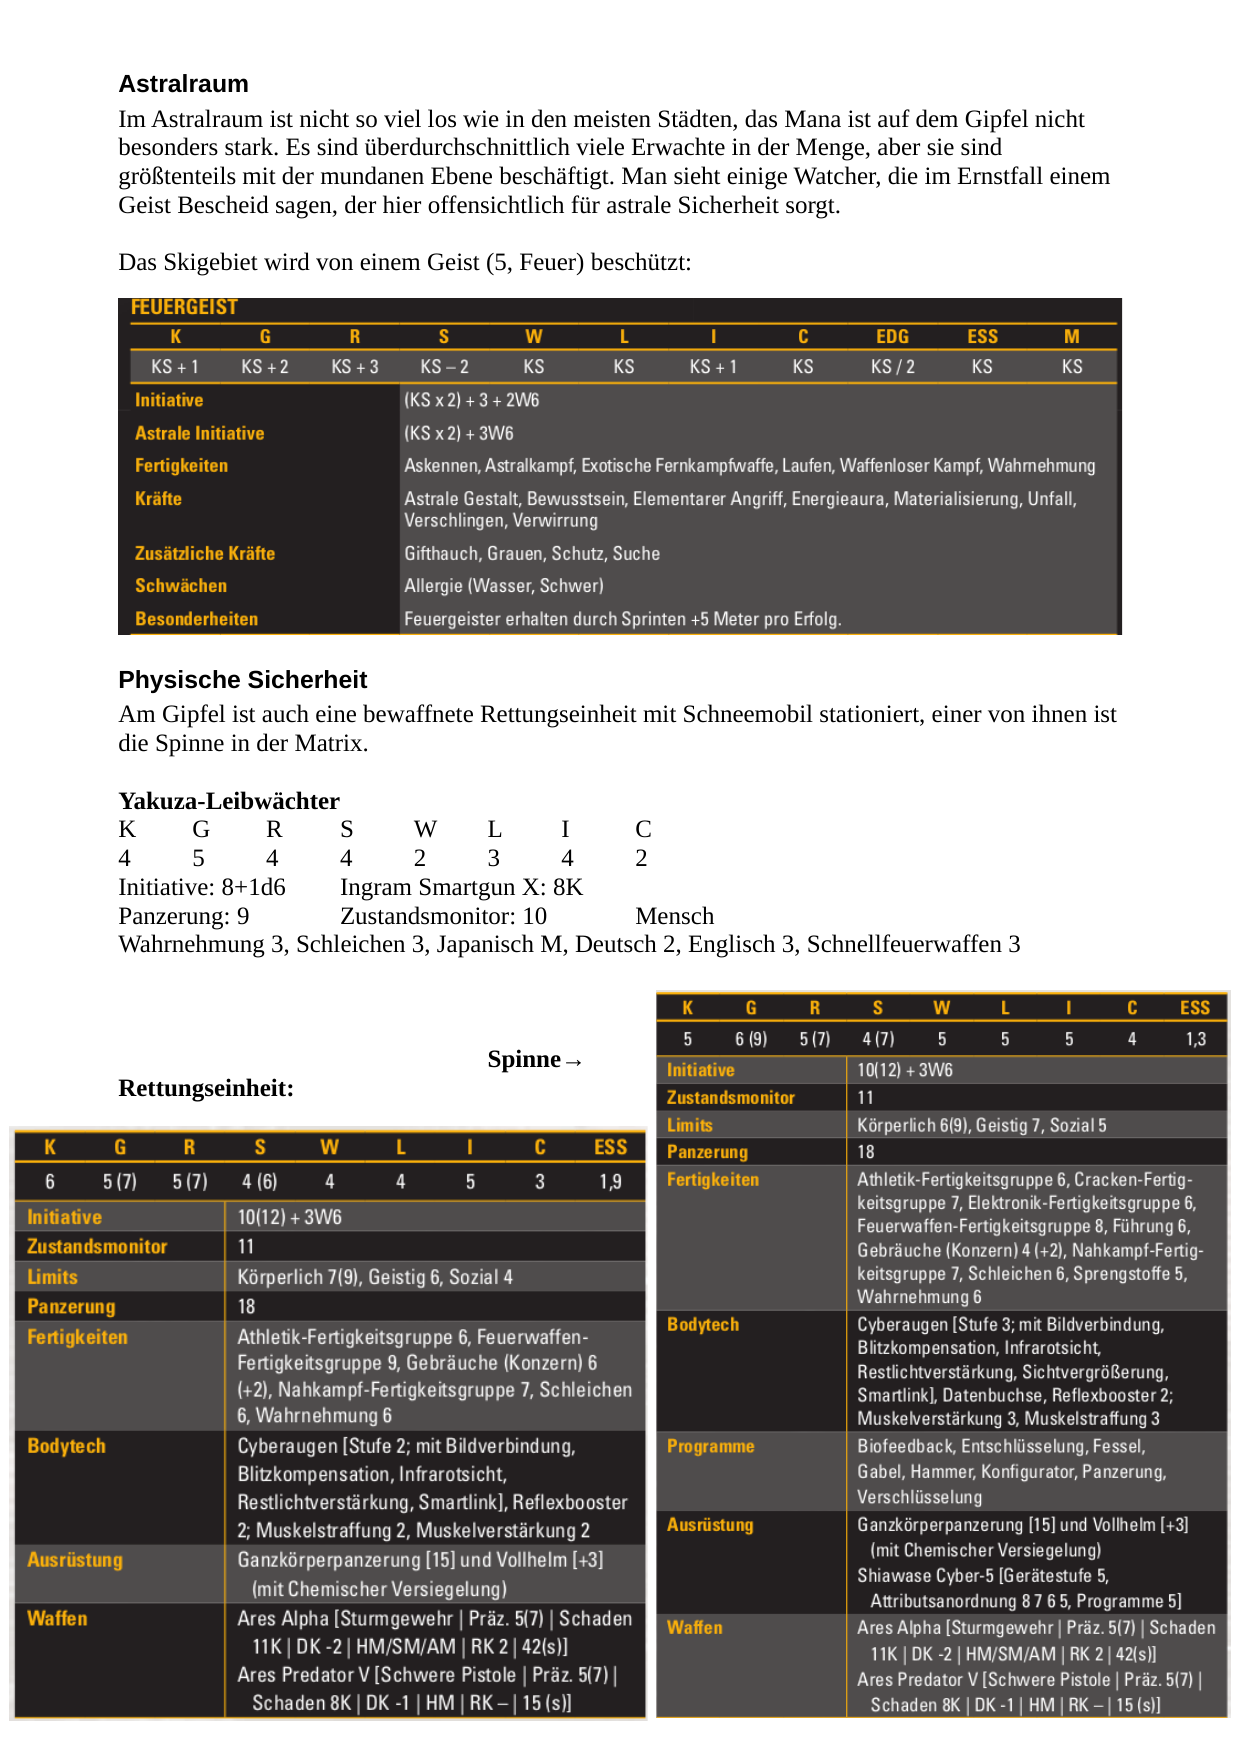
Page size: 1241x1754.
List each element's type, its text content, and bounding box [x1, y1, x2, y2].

text Am Gipfel ist auch eine bewaffnete Rettungseinheit mit Schneemobil stationiert, einer von ihnen ist die Spinne in der Matrix. [118, 699, 1122, 757]
text Wahrnehmung 3, Schleichen 3, Japanisch M, Deutsch 2, Englisch 3, Schnellfeuerwaffen 3 [118, 929, 1122, 987]
text Das Skigebiet wird von einem Geist (5, Feuer) beschützt: [118, 247, 1122, 276]
text Panzerung: 9 Zustandsmonitor: 10 Mensch [118, 901, 1122, 929]
text Yakuza-Leibwächter [118, 786, 1122, 814]
text Rettungseinheit: [118, 1073, 656, 1102]
picture [118, 298, 1123, 635]
picture [9, 1126, 648, 1721]
subtitle Physische Sicherheit [118, 636, 1122, 693]
text Spinne→ [118, 1044, 656, 1073]
text Im Astralraum ist nicht so viel los wie in den meisten Städten, das Mana ist auf dem Gipfel nicht besonders stark. Es sind überdurchschnittlich viele Erwachte in der Menge, aber sie sind größtenteils mit der mundanen Ebene beschäftigt. Man sieht einige Watcher, die im Ernstfall einem Geist Bescheid sagen, der hier offensichtlich für astrale Sicherheit sorgt. [118, 104, 1122, 219]
text K G R S W L I C [118, 814, 1122, 843]
subtitle Astralraum [118, 69, 1122, 97]
text Initiative: 8+1d6 Ingram Smartgun X: 8K [118, 872, 1122, 901]
picture [656, 990, 1231, 1718]
text 4 5 4 4 2 3 4 2 [118, 843, 1122, 872]
